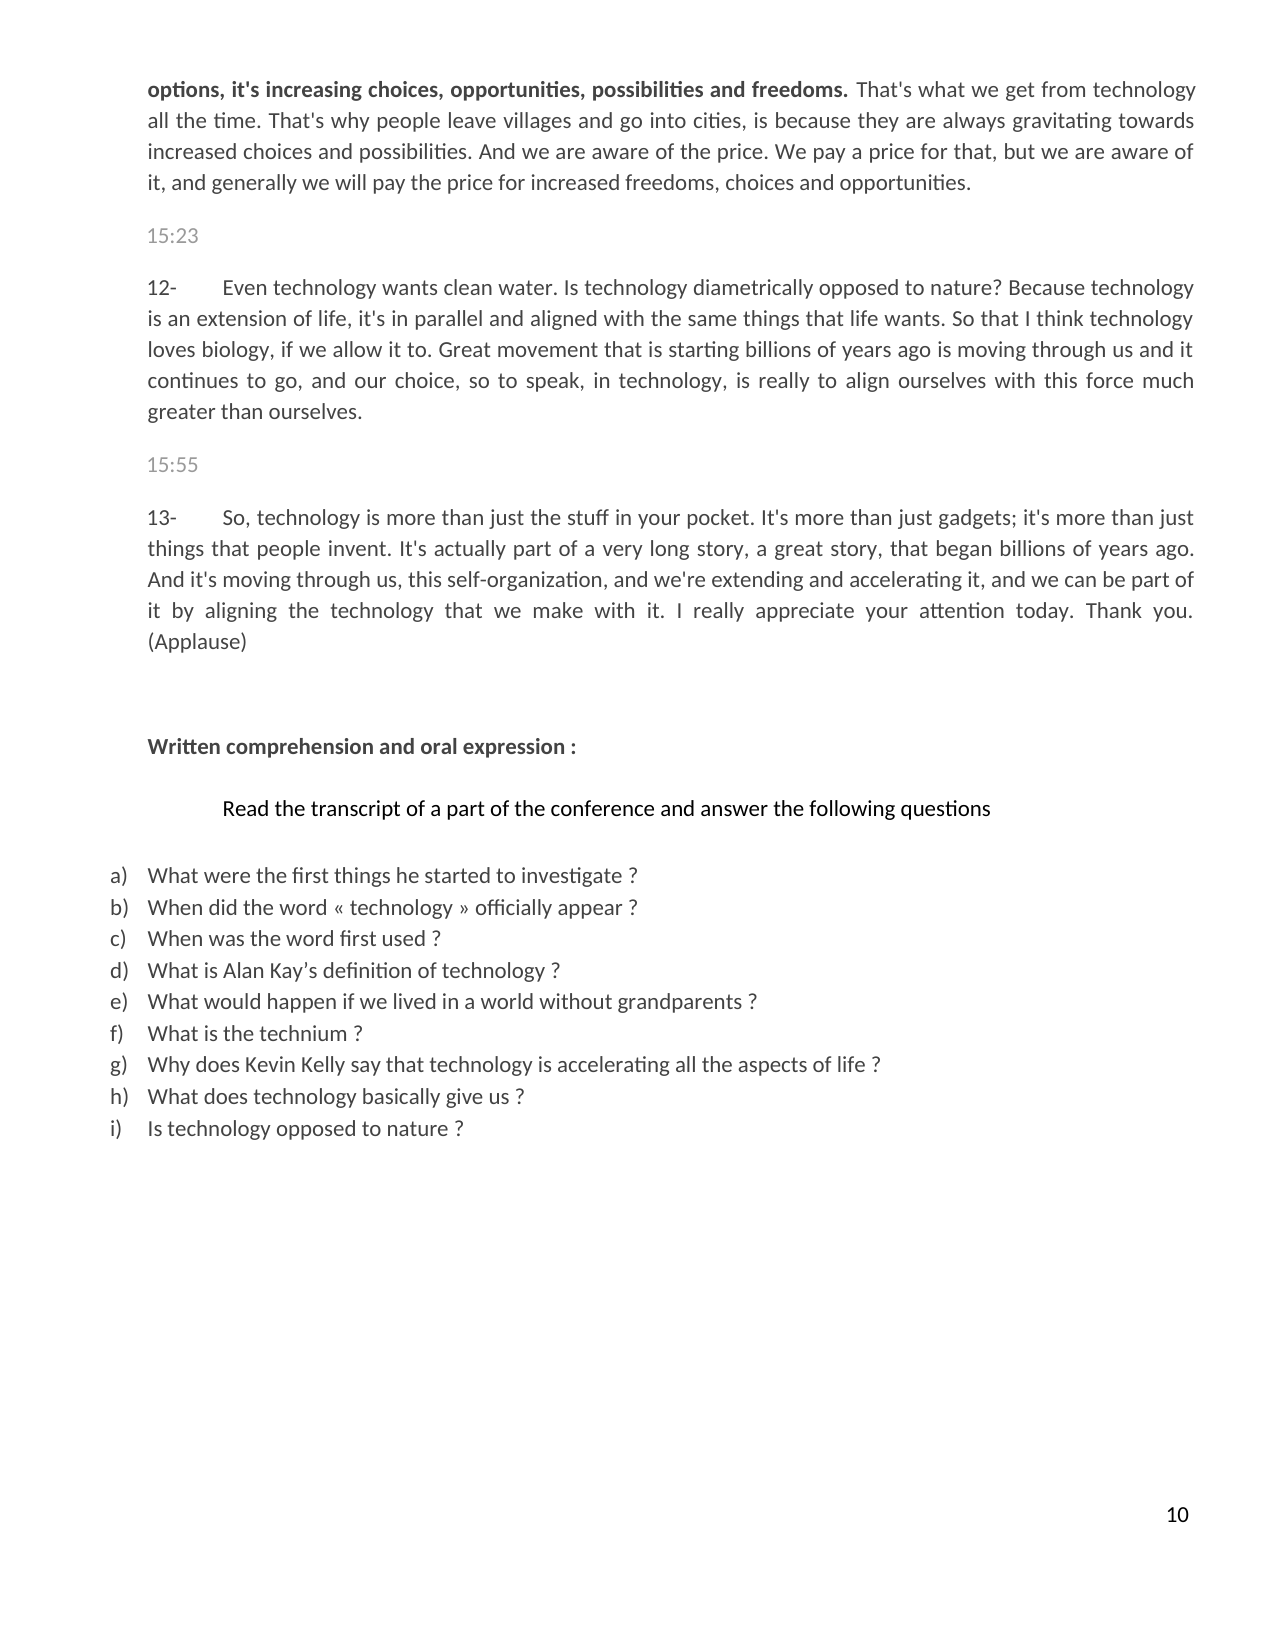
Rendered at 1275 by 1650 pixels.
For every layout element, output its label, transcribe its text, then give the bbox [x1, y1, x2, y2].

list What does technology basically give us ? [110, 1082, 1197, 1110]
list What would happen if we lived in a world without grandparents ? [110, 987, 1197, 1015]
list Why does Kevin Kelly say that technology is accelerating all the aspects of life ? [110, 1051, 1197, 1078]
list When did the word « technology » officially appear ? [110, 893, 1197, 921]
list So, technology is more than just the stuff in your pocket. It's more than just gadgets; it's more than just things that people invent. It's actually part of a very long story, a great story, that began billions of years ago. And it's moving through us, this self-organization, and we're extending and accelerating it, and we can be part of it by aligning the technology that we make with it. I really appreciate your attention today. Thank you. (Applause) [146, 503, 1197, 655]
list When was the word first used ? [110, 924, 1197, 952]
text 15:23 [146, 221, 1197, 249]
list options, it's increasing choices, opportunities, possibilities and freedoms. That's what we get from technology all the time. That's why people leave villages and go into cities, is because they are always gravitating towards increased choices and possibilities. And we are aware of the price. We pay a price for that, but we are aware of it, and generally we will pay the price for increased freedoms, choices and opportunities. [146, 75, 1197, 196]
list What is Alan Kay’s definition of technology ? [110, 956, 1197, 984]
list Even technology wants clean water. Is technology diametrically opposed to nature? Because technology is an extension of life, it's in parallel and aligned with the same things that life wants. So that I think technology loves biology, if we allow it to. Great movement that is starting billions of years ago is moving through us and it continues to go, and our choice, so to speak, in technology, is really to align ourselves with this force much greater than ourselves. [146, 273, 1197, 426]
list Is technology opposed to nature ? [110, 1114, 1197, 1142]
text 15:55 [146, 450, 1197, 478]
list What is the technium ? [110, 1019, 1197, 1047]
text Written comprehension and oral expression : [147, 732, 1197, 760]
list What were the first things he started to investigate ? [110, 861, 1197, 889]
text Read the transcript of a part of the conference and answer the following questions [222, 794, 1197, 822]
